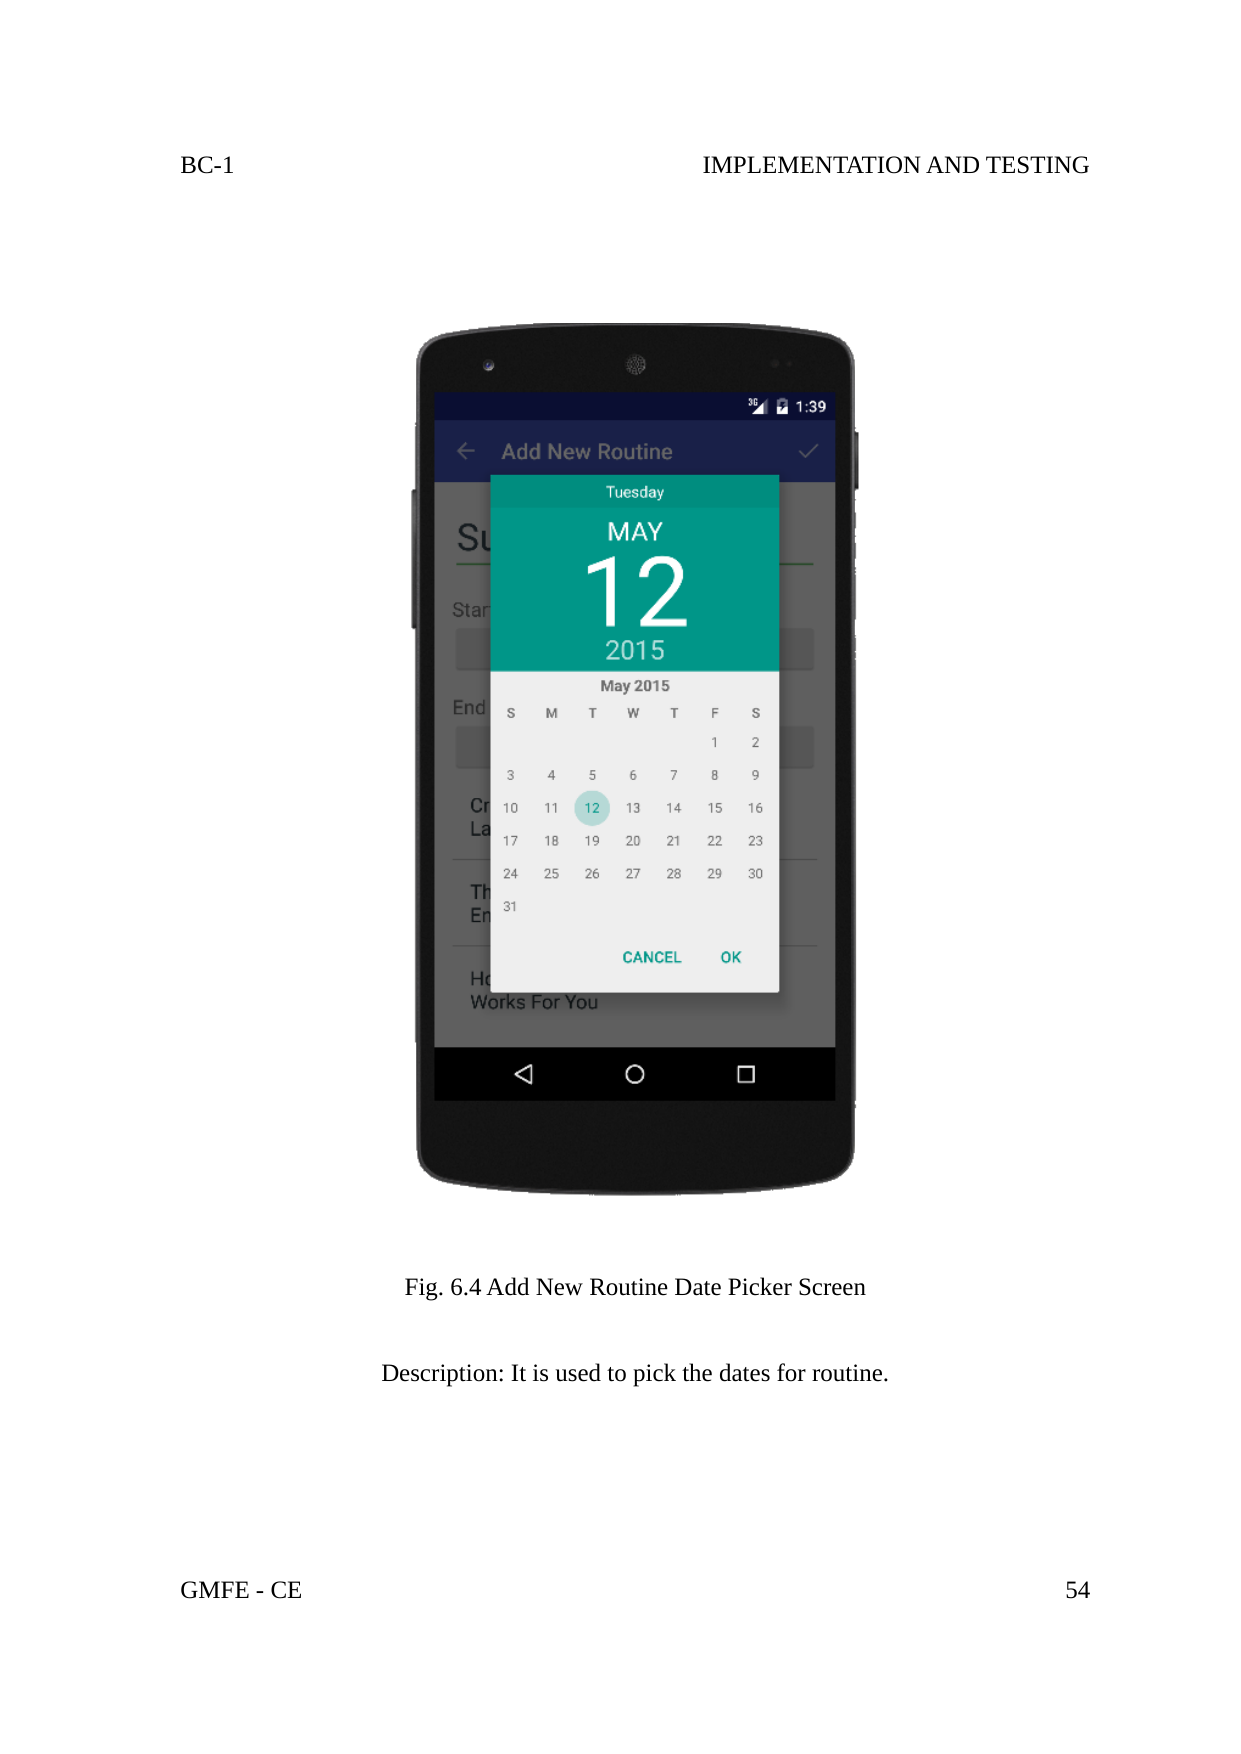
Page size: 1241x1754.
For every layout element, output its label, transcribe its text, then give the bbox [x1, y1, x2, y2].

text Description: It is used to pick the dates for routine. [180, 1358, 1090, 1387]
text Fig. 6.4 Add New Routine Date Picker Screen [180, 1272, 1090, 1301]
picture [398, 323, 872, 1203]
